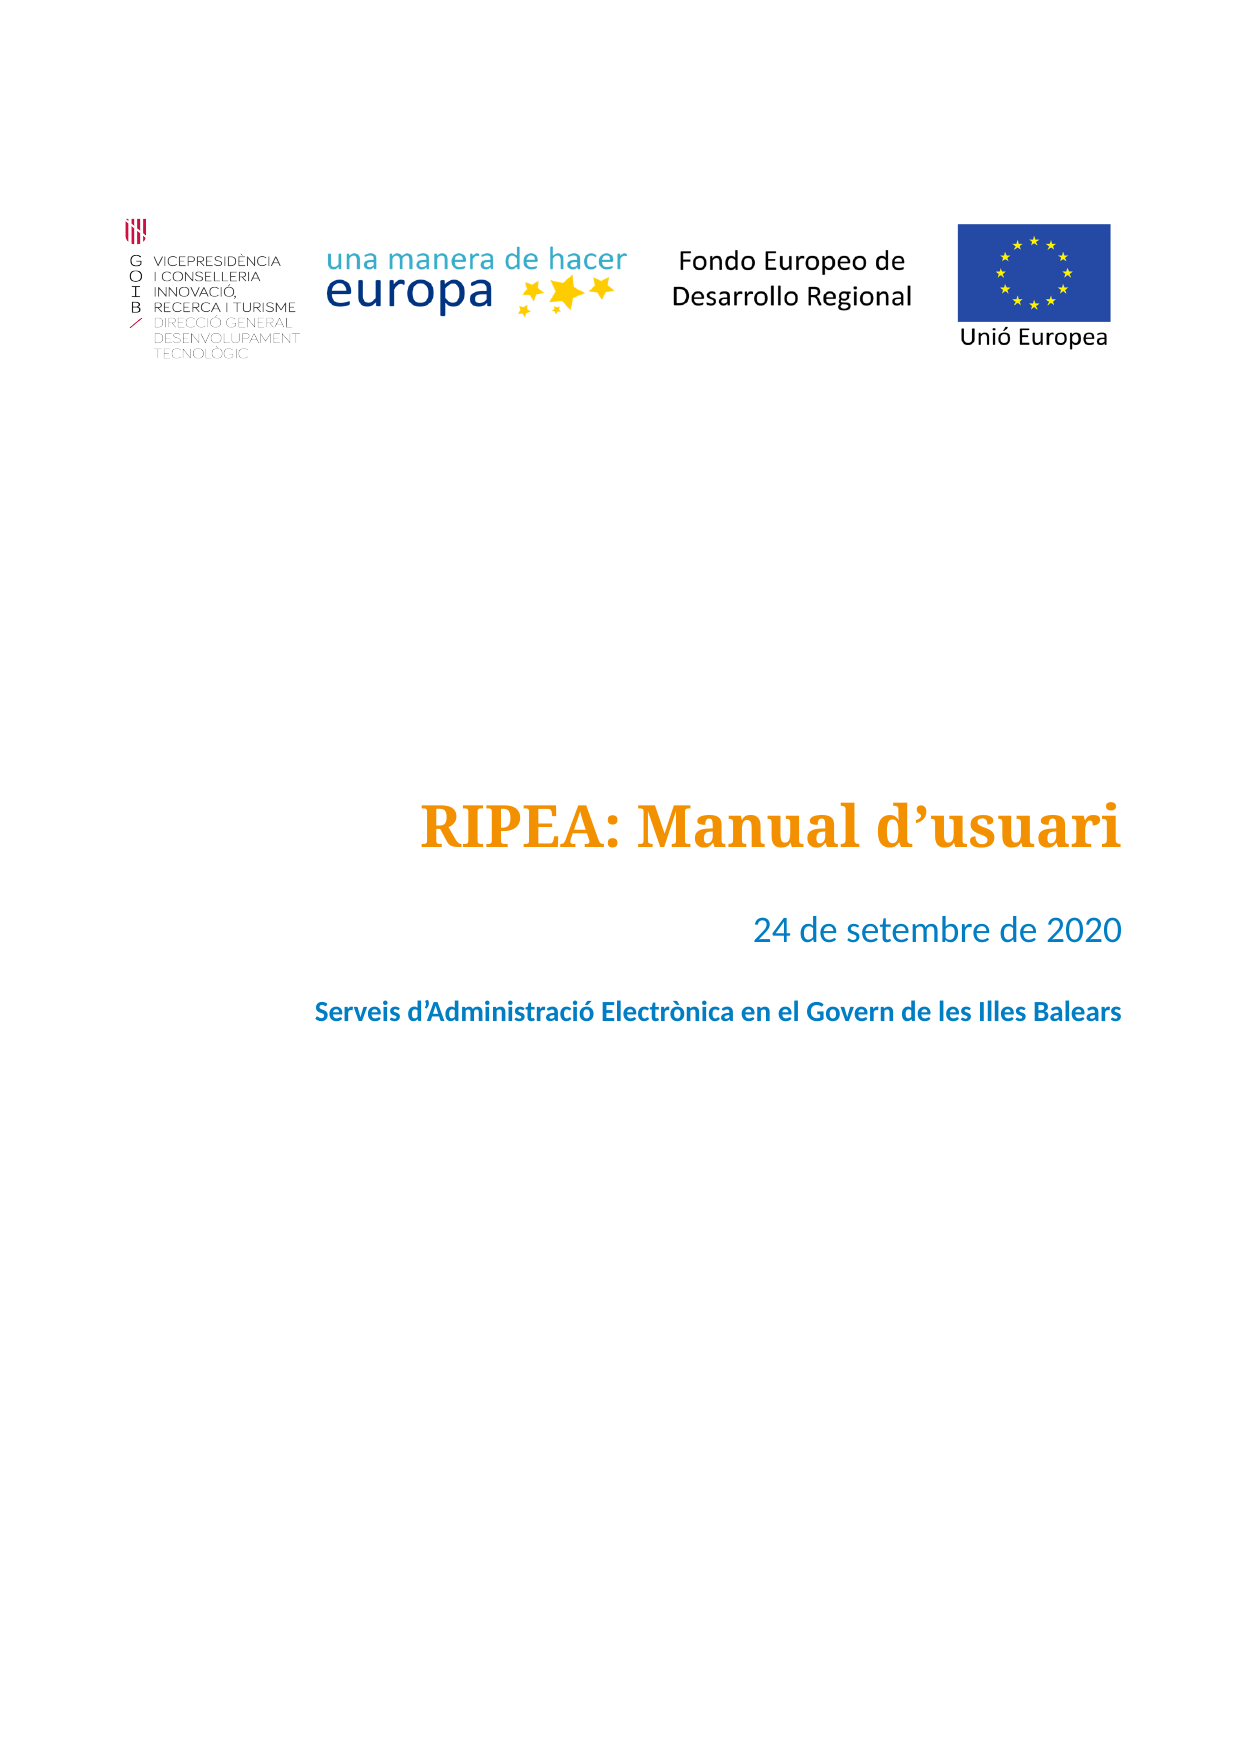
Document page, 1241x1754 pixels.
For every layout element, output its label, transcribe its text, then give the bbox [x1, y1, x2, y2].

text 24 de setembre de 2020 [118, 906, 1122, 952]
picture [321, 214, 1122, 363]
text Serveis d’Administració Electrònica en el Govern de les Illes Balears [118, 993, 1122, 1028]
picture [118, 214, 308, 363]
text RIPEA: Manual d’usuari [118, 785, 1122, 864]
